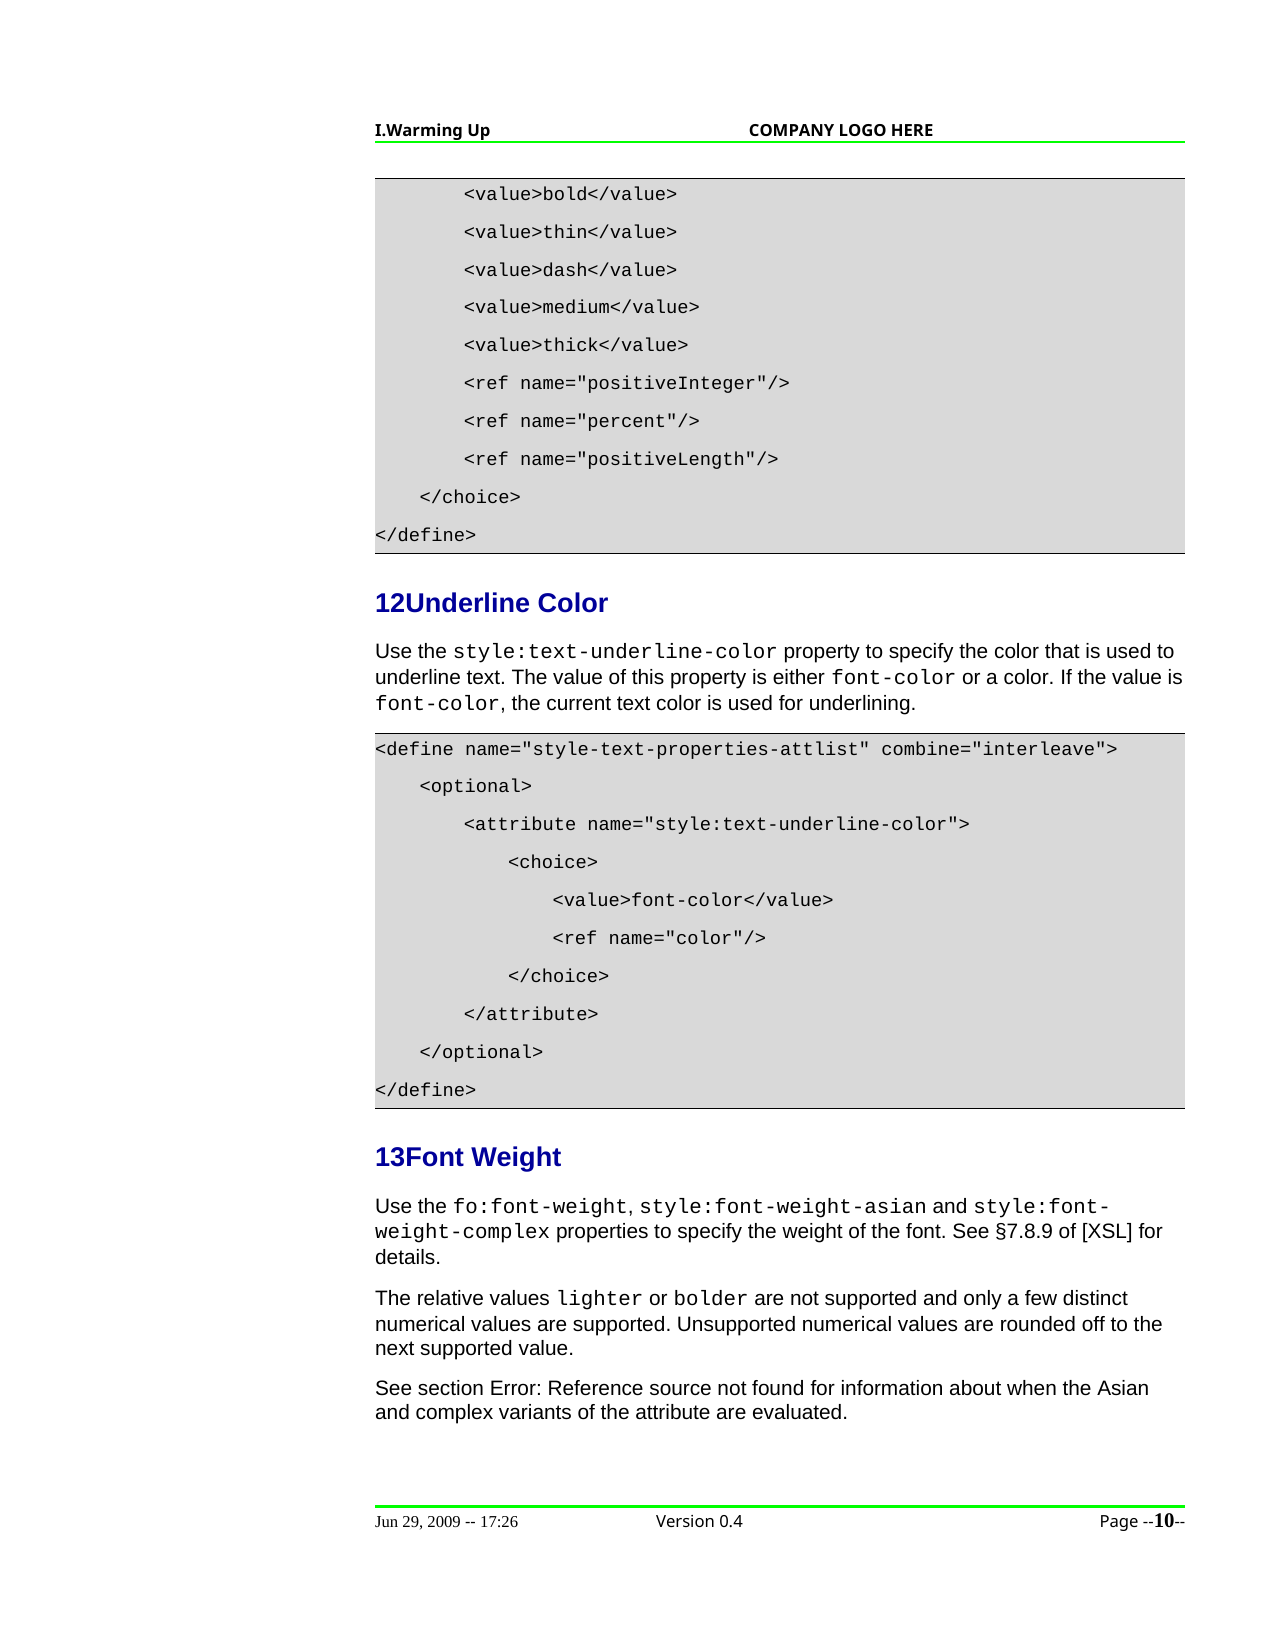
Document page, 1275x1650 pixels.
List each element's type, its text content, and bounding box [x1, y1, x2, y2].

text </optional> [375, 1036, 1185, 1064]
text <choice> [375, 847, 1185, 874]
text <optional> [375, 771, 1185, 798]
subtitle Underline Color [375, 587, 1185, 618]
text </define> [375, 1074, 1185, 1108]
text <ref name="positiveInteger"/> [375, 368, 1185, 395]
text <ref name="positiveLength"/> [375, 443, 1185, 471]
text </define> [375, 519, 1185, 553]
text <value>thick</value> [375, 330, 1185, 357]
text </attribute> [375, 998, 1185, 1026]
subtitle Font Weight [375, 1141, 1185, 1173]
text <value>font-color</value> [375, 884, 1185, 912]
text <value>bold</value> [375, 179, 1185, 206]
text <ref name="percent"/> [375, 406, 1185, 433]
text <value>dash</value> [375, 254, 1185, 282]
text <value>medium</value> [375, 292, 1185, 319]
text <value>thin</value> [375, 216, 1185, 244]
text <ref name="color"/> [375, 922, 1185, 950]
text Use the fo:font-weight, style:font-weight-asian and style:font-weight-complex properties to specify the weight of the font. See §7.8.9 of [XSL] for details. [375, 1193, 1185, 1269]
text </choice> [375, 481, 1185, 509]
text See section for information about when the Asian and complex variants of the attribute are evaluated. [375, 1376, 1185, 1424]
text </choice> [375, 960, 1185, 988]
text <define name="style-text-properties-attlist" combine="interleave"> [375, 734, 1185, 761]
text Use the style:text-underline-color property to specify the color that is used to underline text. The value of this property is either font-color or a color. If the value is font-color, the current text color is used for underlining. [375, 639, 1185, 716]
text The relative values lighter or bolder are not supported and only a few distinct numerical values are supported. Unsupported numerical values are rounded off to the next supported value. [375, 1286, 1185, 1359]
text <attribute name="style:text-underline-color"> [375, 809, 1185, 836]
